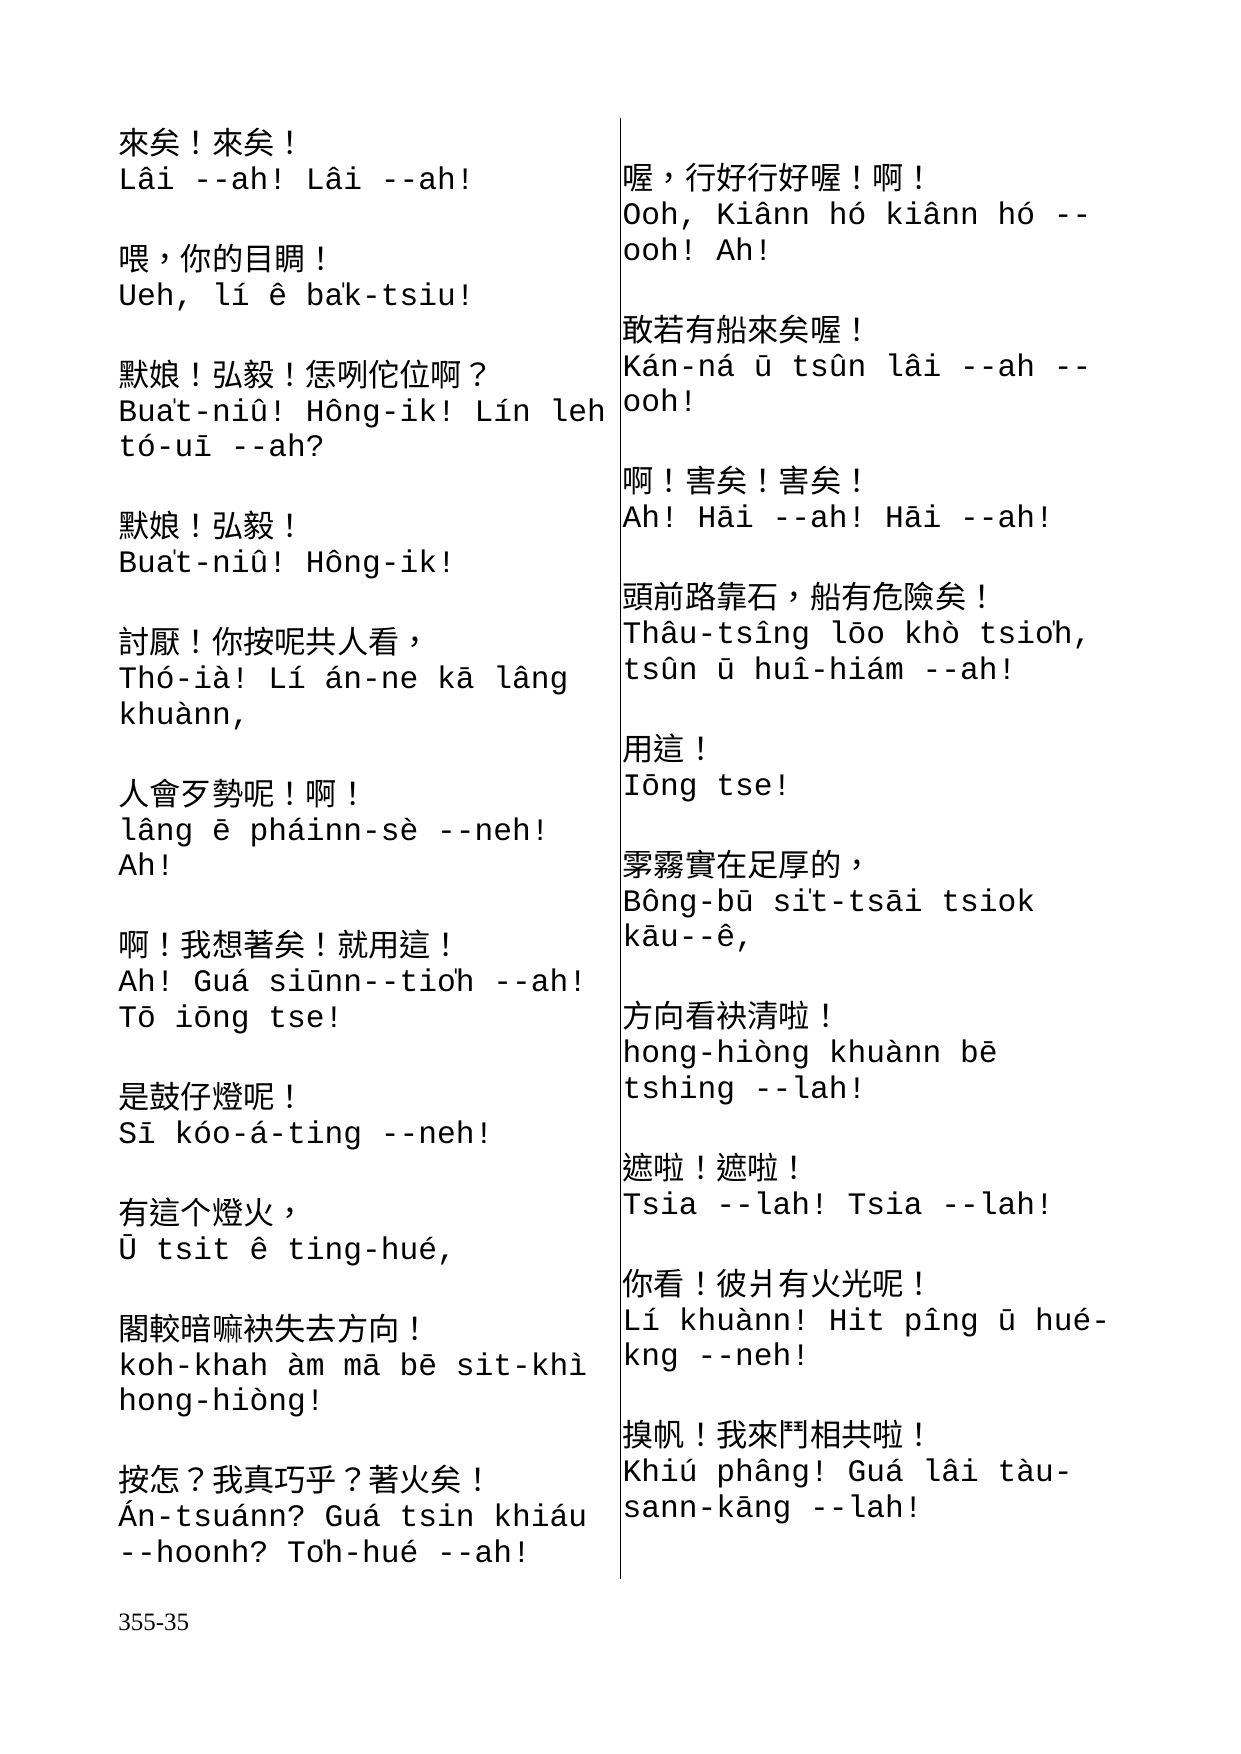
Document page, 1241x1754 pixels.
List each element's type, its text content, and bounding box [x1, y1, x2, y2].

text Thó-ià! Lí án-ne kā lâng khuànn, [118, 663, 618, 734]
text 雺霧實在足厚的， [622, 840, 1122, 885]
text koh-khah àm mā bē sit-khì hong-hiòng! [118, 1349, 618, 1420]
text Kán-ná ū tsûn lâi --ah --ooh! [622, 350, 1122, 421]
text 討厭！你按呢共人看， [118, 618, 618, 663]
text 默娘！弘毅！恁咧佗位啊？ [118, 350, 618, 395]
text 喂，你的目睭！ [118, 234, 618, 279]
text Khiú phâng! Guá lâi tàu-sann-kāng --lah! [622, 1456, 1122, 1526]
text Thâu-tsîng lōo khò tsio̍h, tsûn ū huî-hiám --ah! [622, 618, 1122, 688]
text 用這！ [622, 724, 1122, 769]
text 頭前路靠石，船有危險矣！ [622, 572, 1122, 618]
text Sī kóo-á-ting --neh! [118, 1117, 618, 1153]
text 來矣！來矣！ [118, 118, 618, 163]
text Tsia --lah! Tsia --lah! [622, 1188, 1122, 1223]
text 啊！害矣！害矣！ [622, 456, 1122, 502]
text 是鼓仔燈呢！ [118, 1072, 618, 1117]
text lâng ē pháinn-sè --neh! Ah! [118, 814, 618, 885]
text 閣較暗嘛袂失去方向！ [118, 1304, 618, 1349]
text 啊！我想著矣！就用這！ [118, 921, 618, 966]
text 遮啦！遮啦！ [622, 1143, 1122, 1188]
text 搝帆！我來鬥相共啦！ [622, 1410, 1122, 1456]
text Ooh, Kiânn hó kiânn hó --ooh! Ah! [622, 199, 1122, 269]
text Bua̍t-niû! Hông-ik! Lín leh tó-uī --ah? [118, 395, 618, 466]
text Lí khuànn! Hit pîng ū hué-kng --neh! [622, 1304, 1122, 1375]
text Ueh, lí ê ba̍k-tsiu! [118, 279, 618, 315]
text 按怎？我真巧乎？著火矣！ [118, 1456, 618, 1501]
text Án-tsuánn? Guá tsin khiáu --hoonh? To̍h-hué --ah! [118, 1501, 618, 1572]
text 喔，行好行好喔！啊！ [622, 153, 1122, 199]
text Bông-bū si̍t-tsāi tsiok kāu--ê, [622, 885, 1122, 956]
text Ah! Hāi --ah! Hāi --ah! [622, 502, 1122, 537]
text Ū tsit ê ting-hué, [118, 1233, 618, 1269]
text 你看！彼爿有火光呢！ [622, 1259, 1122, 1304]
text 有這个燈火， [118, 1188, 618, 1233]
text 敢若有船來矣喔！ [622, 305, 1122, 350]
text Ah! Guá siūnn--tio̍h --ah! Tō iōng tse! [118, 966, 618, 1037]
text 默娘！弘毅！ [118, 502, 618, 547]
text Lâi --ah! Lâi --ah! [118, 163, 618, 199]
text 人會歹勢呢！啊！ [118, 769, 618, 814]
text Iōng tse! [622, 769, 1122, 804]
text 方向看袂清啦！ [622, 991, 1122, 1037]
text Bua̍t-niû! Hông-ik! [118, 547, 618, 582]
text hong-hiòng khuànn bē tshing --lah! [622, 1037, 1122, 1107]
